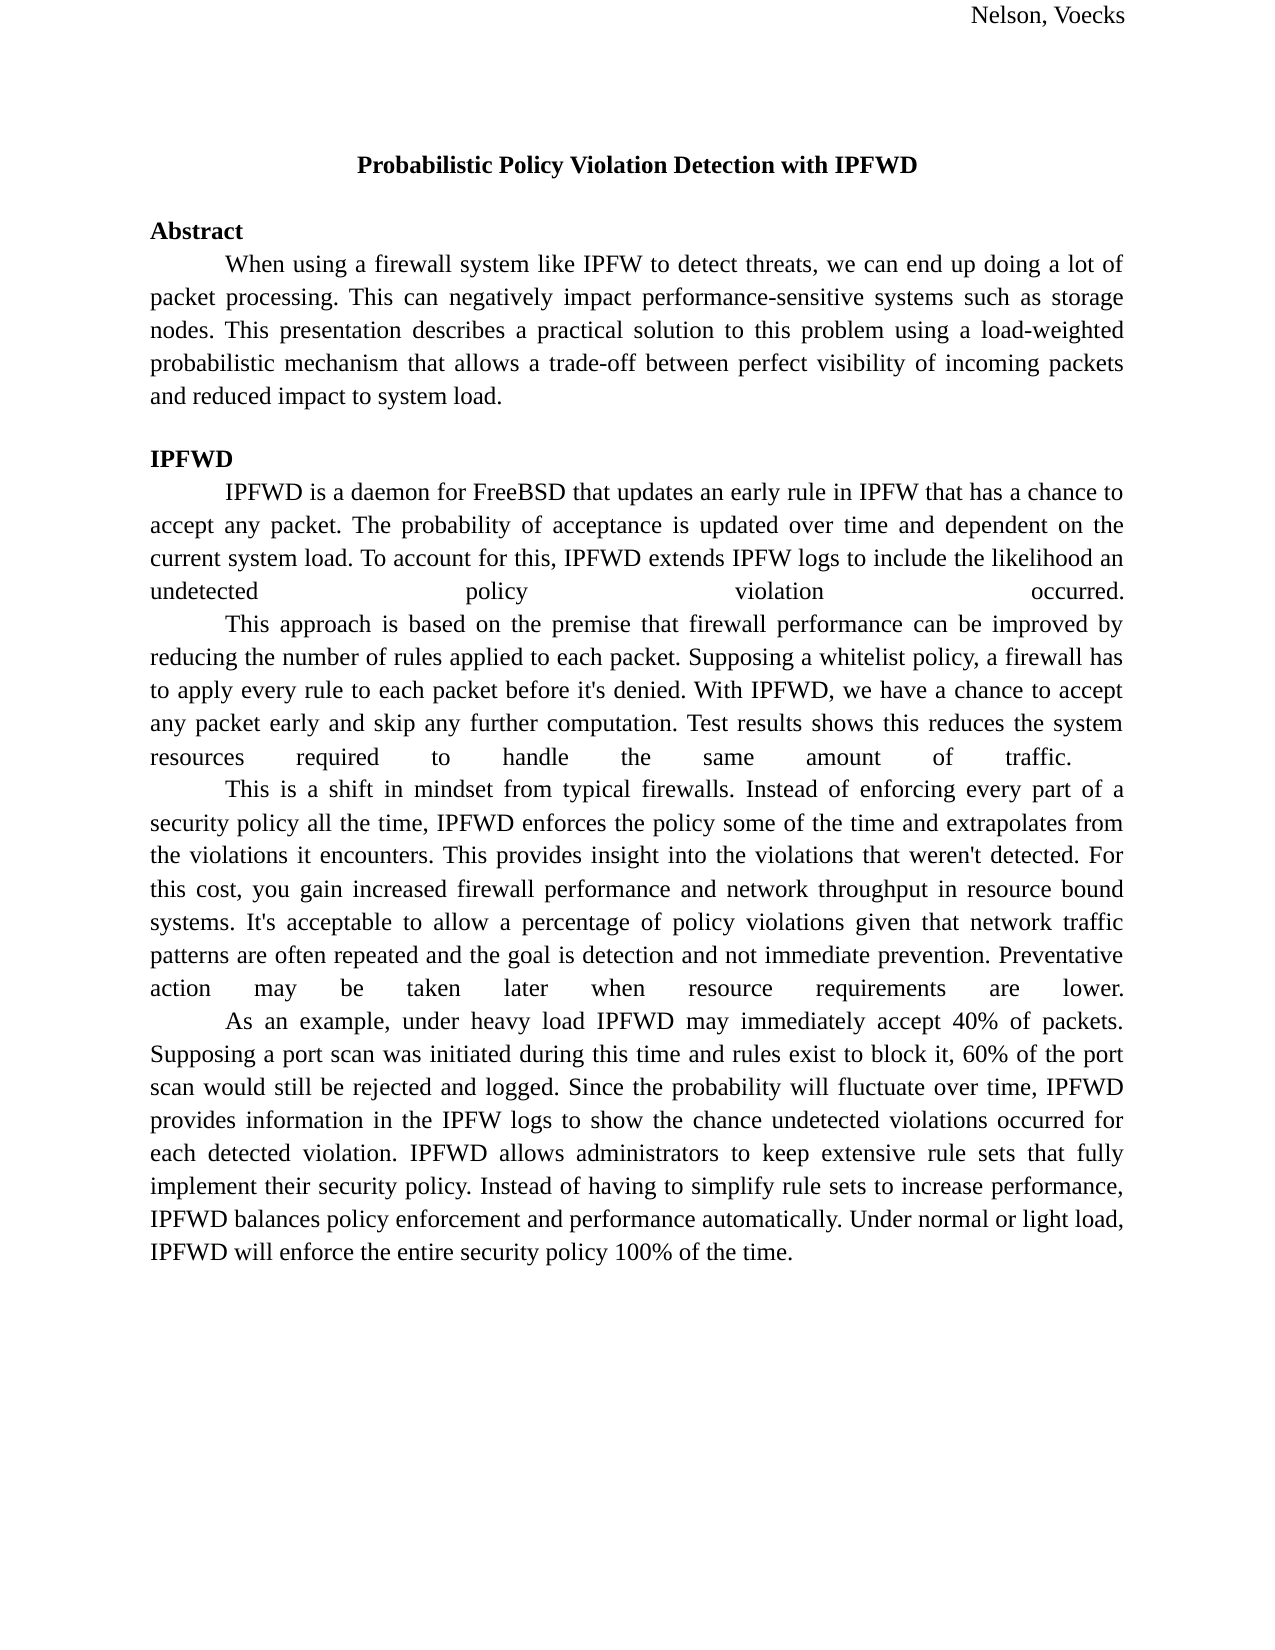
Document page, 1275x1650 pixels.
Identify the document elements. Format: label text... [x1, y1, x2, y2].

text Probabilistic Policy Violation Detection with IPFWD [150, 150, 1125, 179]
text Abstract [150, 183, 1125, 245]
text IPFWD is a daemon for FreeBSD that updates an early rule in IPFW that has a chance to accept any packet. The probability of acceptance is updated over time and dependent on the current system load. To account for this, IPFWD extends IPFW logs to include the likelihood an undetected policy violation occurred. This approach is based on the premise that firewall performance can be improved by reducing the number of rules applied to each packet. Supposing a whitelist policy, a firewall has to apply every rule to each packet before it's denied. With IPFWD, we have a chance to accept any packet early and skip any further computation. Test results shows this reduces the system resources required to handle the same amount of traffic. This is a shift in mindset from typical firewalls. Instead of enforcing every part of a security policy all the time, IPFWD enforces the policy some of the time and extrapolates from the violations it encounters. This provides insight into the violations that weren't detected. For this cost, you gain increased firewall performance and network throughput in resource bound systems. It's acceptable to allow a percentage of policy violations given that network traffic patterns are often repeated and the goal is detection and not immediate prevention. Preventative action may be taken later when resource requirements are lower. As an example, under heavy load IPFWD may immediately accept 40% of packets. Supposing a port scan was initiated during this time and rules exist to block it, 60% of the port scan would still be rejected and logged. Since the probability will fluctuate over time, IPFWD provides information in the IPFW logs to show the chance undetected violations occurred for each detected violation. IPFWD allows administrators to keep extensive rule sets that fully implement their security policy. Instead of having to simplify rule sets to increase performance, IPFWD balances policy enforcement and performance automatically. Under normal or light load, IPFWD will enforce the entire security policy 100% of the time. [150, 477, 1125, 1266]
text When using a firewall system like IPFW to detect threats, we can end up doing a lot of packet processing. This can negatively impact performance-sensitive systems such as storage nodes. This presentation describes a practical solution to this problem using a load-weighted probabilistic mechanism that allows a trade-off between perfect visibility of incoming packets and reduced impact to system load. [150, 249, 1125, 410]
text IPFWD [150, 444, 1125, 473]
